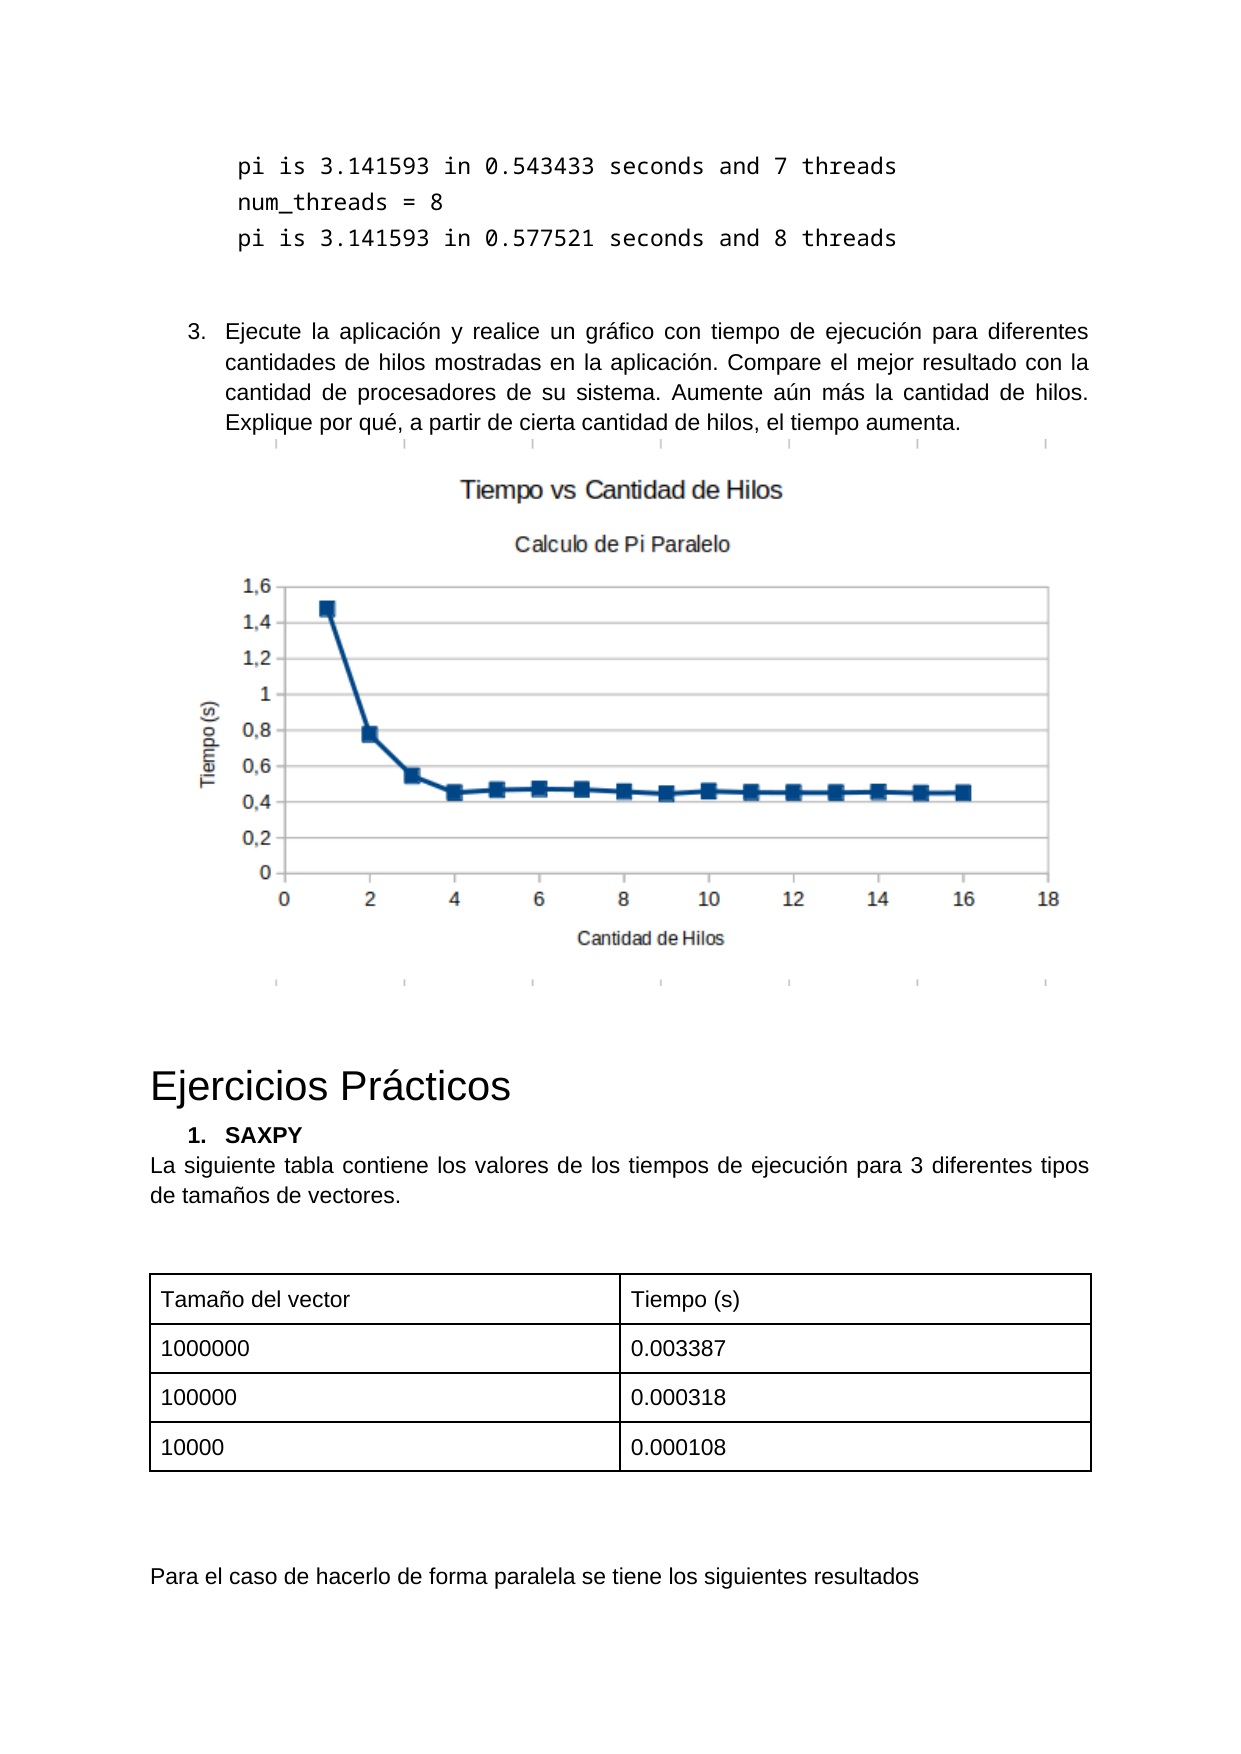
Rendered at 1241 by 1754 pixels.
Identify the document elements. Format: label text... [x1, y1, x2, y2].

list SAXPY [187, 1122, 1090, 1148]
list Ejecute la aplicación y realice un gráfico con tiempo de ejecución para diferentes cantidades de hilos mostradas en la aplicación. Compare el mejor resultado con la cantidad de procesadores de su sistema. Aumente aún más la cantidad de hilos. Explique por qué, a partir de cierta cantidad de hilos, el tiempo aumenta. [187, 318, 1090, 435]
table_header Tiempo (s) [621, 1275, 1090, 1322]
text num_threads = 8 [223, 186, 1090, 217]
subtitle Ejercicios Prácticos [150, 1062, 1090, 1109]
table_cell 1000000 [151, 1325, 619, 1372]
table_cell 0.003387 [621, 1325, 1090, 1372]
table_cell 10000 [151, 1423, 619, 1470]
table_cell 100000 [151, 1374, 619, 1421]
table_cell 0.000318 [621, 1374, 1090, 1421]
text Para el caso de hacerlo de forma paralela se tiene los siguientes resultados [150, 1563, 1090, 1589]
text pi is 3.141593 in 0.577521 seconds and 8 threads [223, 222, 1090, 253]
text La siguiente tabla contiene los valores de los tiempos de ejecución para 3 diferentes tipos de tamaños de vectores. [150, 1152, 1090, 1209]
table_header Tamaño del vector [151, 1275, 619, 1322]
table_cell 0.000108 [621, 1423, 1090, 1470]
text pi is 3.141593 in 0.543433 seconds and 7 threads [223, 150, 1090, 181]
picture [174, 439, 1067, 986]
